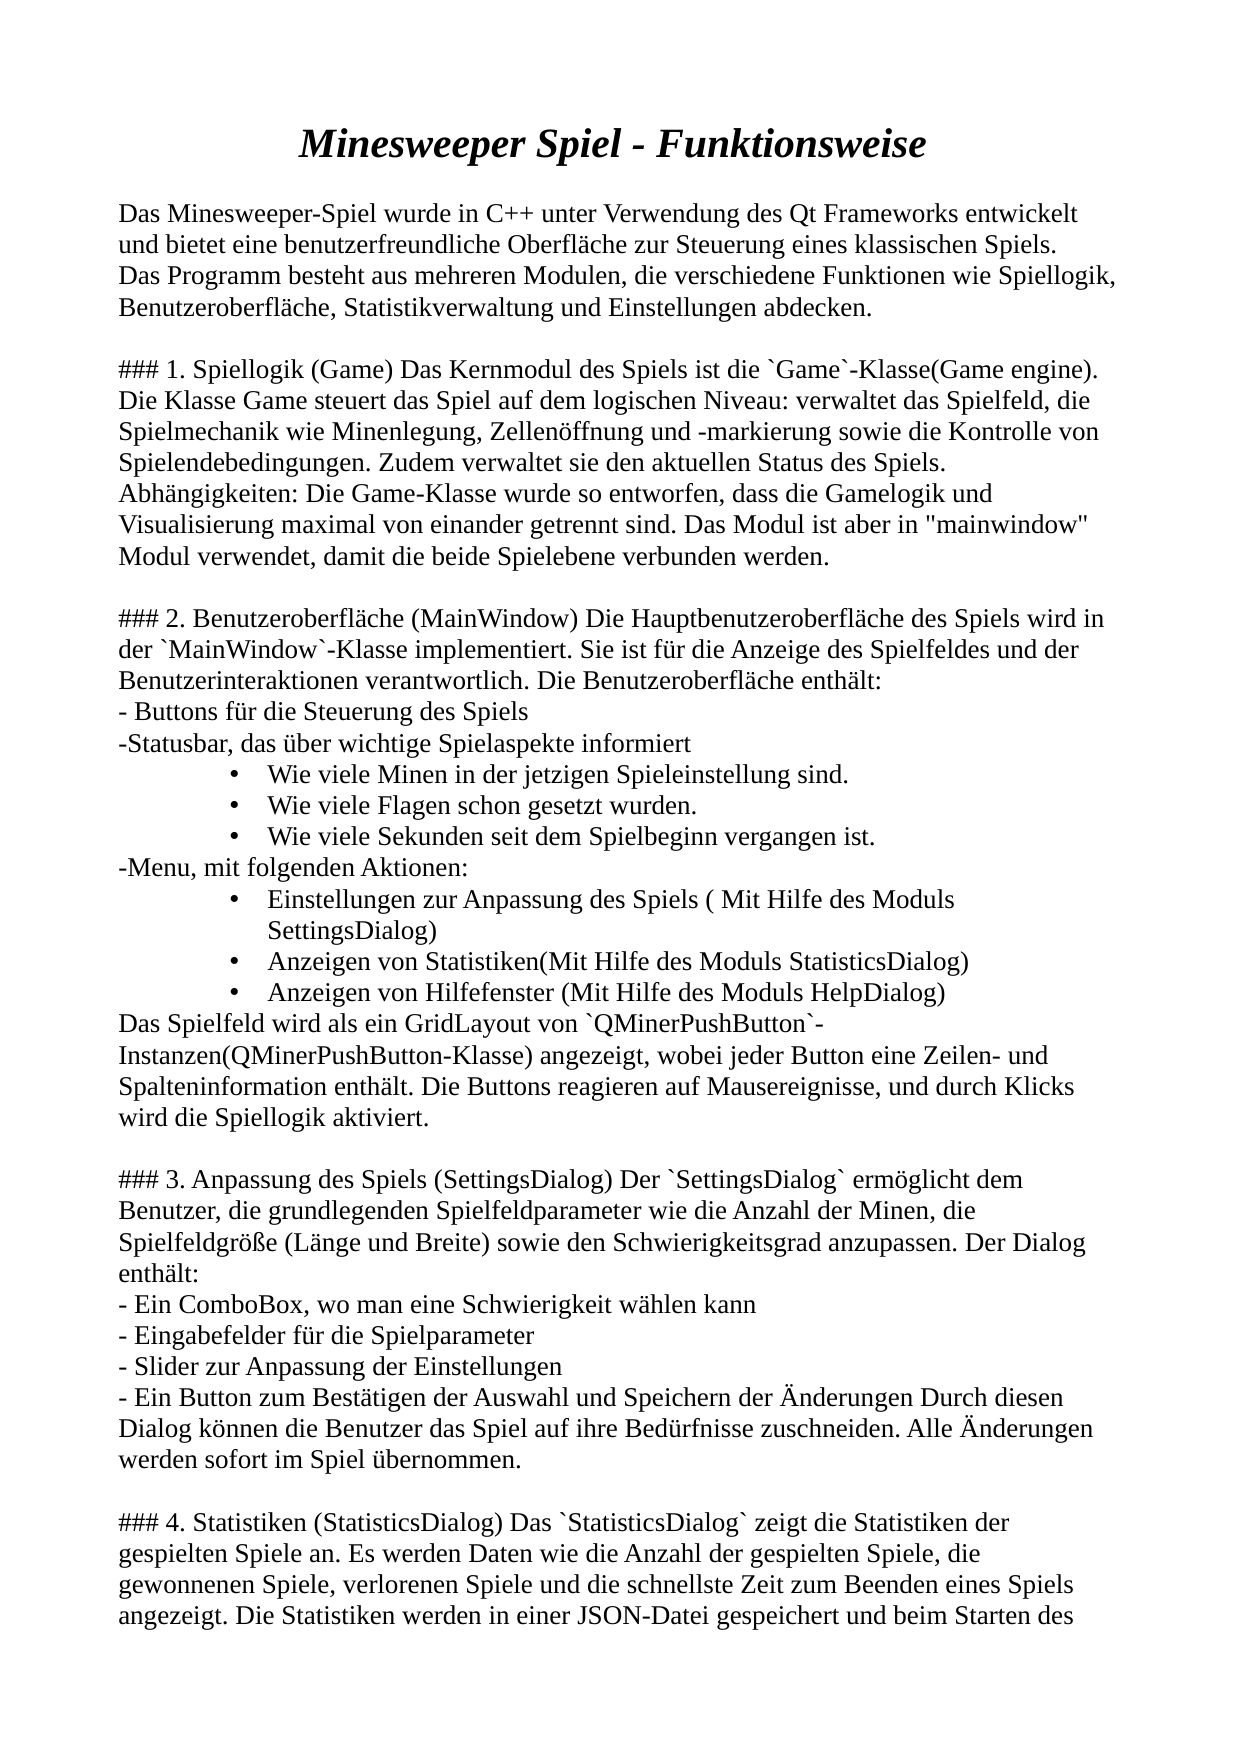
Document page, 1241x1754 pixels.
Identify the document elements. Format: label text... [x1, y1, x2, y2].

list Anzeigen von Statistiken(Mit Hilfe des Moduls StatisticsDialog) [229, 945, 1122, 976]
list Wie viele Sekunden seit dem Spielbeginn vergangen ist. [229, 820, 1122, 852]
text ### 2. Benutzeroberfläche (MainWindow) Die Hauptbenutzeroberfläche des Spiels wird in der `MainWindow`-Klasse implementiert. Sie ist für die Anzeige des Spielfeldes und der Benutzerinteraktionen verantwortlich. Die Benutzeroberfläche enthält: [118, 602, 1122, 696]
text ### 1. Spiellogik (Game) Das Kernmodul des Spiels ist die `Game`-Klasse(Game engine). Die Klasse Game steuert das Spiel auf dem logischen Niveau: verwaltet das Spielfeld, die Spielmechanik wie Minenlegung, Zellenöffnung und -markierung sowie die Kontrolle von Spielendebedingungen. Zudem verwaltet sie den aktuellen Status des Spiels. Abhängigkeiten: Die Game-Klasse wurde so entworfen, dass die Gamelogik und Visualisierung maximal von einander getrennt sind. Das Modul ist aber in "mainwindow" Modul verwendet, damit die beide Spielebene verbunden werden. [118, 353, 1122, 571]
text Das Minesweeper-Spiel wurde in C++ unter Verwendung des Qt Frameworks entwickelt und bietet eine benutzerfreundliche Oberfläche zur Steuerung eines klassischen Spiels. [118, 197, 1122, 259]
text - Buttons für die Steuerung des Spiels [118, 696, 1122, 727]
text Das Spielfeld wird als ein GridLayout von `QMinerPushButton`-Instanzen(QMinerPushButton-Klasse) angezeigt, wobei jeder Button eine Zeilen- und Spalteninformation enthält. Die Buttons reagieren auf Mausereignisse, und durch Klicks wird die Spiellogik aktiviert. [118, 1008, 1122, 1132]
text - Slider zur Anpassung der Einstellungen [118, 1350, 1122, 1381]
list Einstellungen zur Anpassung des Spiels ( Mit Hilfe des Moduls SettingsDialog) [229, 883, 1122, 945]
list Wie viele Minen in der jetzigen Spieleinstellung sind. [229, 758, 1122, 789]
text Minesweeper Spiel - Funktionsweise [118, 118, 1122, 166]
text -Statusbar, das über wichtige Spielaspekte informiert [118, 727, 1122, 758]
list Wie viele Flagen schon gesetzt wurden. [229, 789, 1122, 820]
text ### 3. Anpassung des Spiels (SettingsDialog) Der `SettingsDialog` ermöglicht dem Benutzer, die grundlegenden Spielfeldparameter wie die Anzahl der Minen, die Spielfeldgröße (Länge und Breite) sowie den Schwierigkeitsgrad anzupassen. Der Dialog enthält: [118, 1163, 1122, 1288]
list Anzeigen von Hilfefenster (Mit Hilfe des Moduls HelpDialog) [229, 976, 1122, 1008]
text - Ein ComboBox, wo man eine Schwierigkeit wählen kann [118, 1288, 1122, 1319]
text - Ein Button zum Bestätigen der Auswahl und Speichern der Änderungen Durch diesen Dialog können die Benutzer das Spiel auf ihre Bedürfnisse zuschneiden. Alle Änderungen werden sofort im Spiel übernommen. [118, 1381, 1122, 1475]
text ### 4. Statistiken (StatisticsDialog) Das `StatisticsDialog` zeigt die Statistiken der gespielten Spiele an. Es werden Daten wie die Anzahl der gespielten Spiele, die gewonnenen Spiele, verlorenen Spiele und die schnellste Zeit zum Beenden eines Spiels angezeigt. Die Statistiken werden in einer JSON-Datei gespeichert und beim Starten des [118, 1506, 1122, 1631]
text Das Programm besteht aus mehreren Modulen, die verschiedene Funktionen wie Spiellogik, Benutzeroberfläche, Statistikverwaltung und Einstellungen abdecken. [118, 259, 1122, 322]
text -Menu, mit folgenden Aktionen: [118, 852, 1122, 883]
text - Eingabefelder für die Spielparameter [118, 1319, 1122, 1350]
